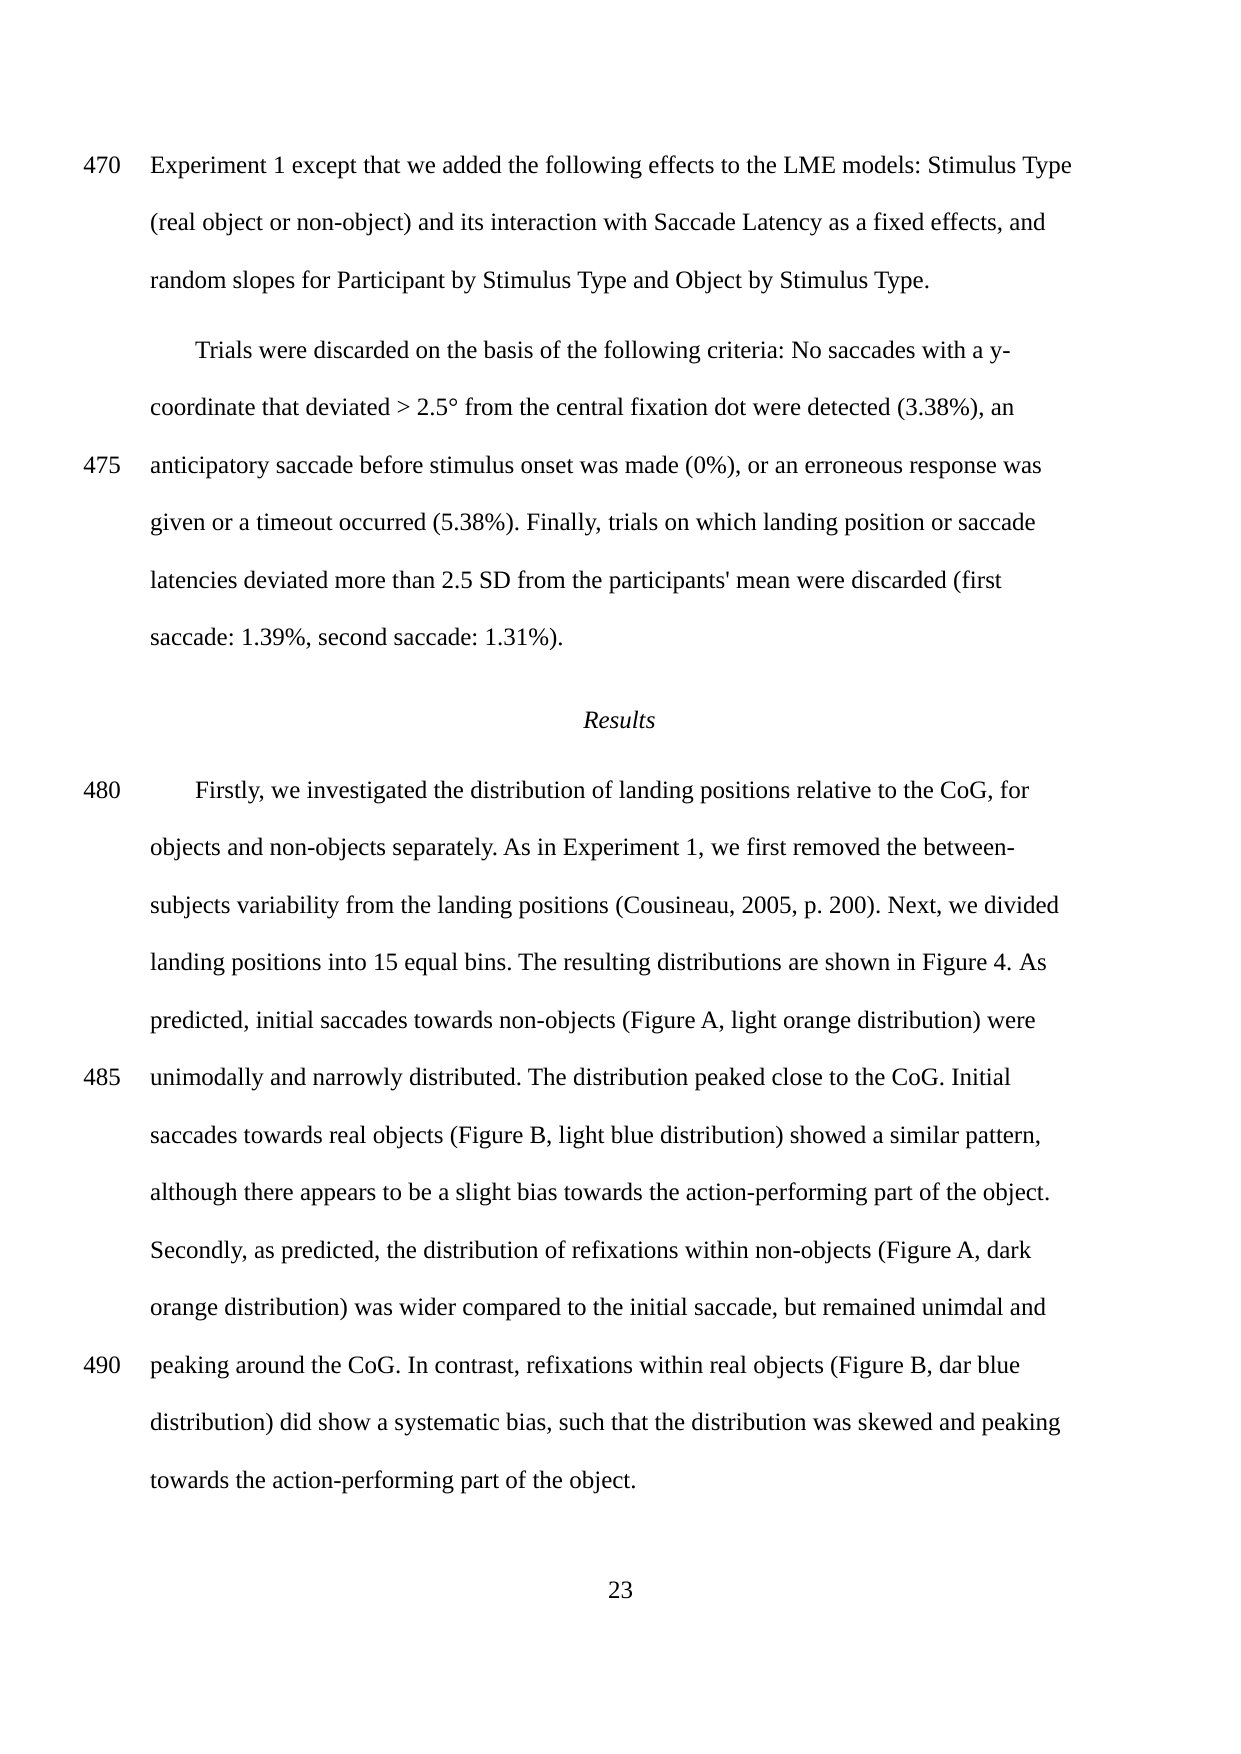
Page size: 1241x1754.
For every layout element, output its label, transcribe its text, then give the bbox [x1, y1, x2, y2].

text Firstly, we investigated the distribution of landing positions relative to the CoG, for objects and non-objects separately. As in Experiment 1, we first removed the between-subjects variability from the landing positions (Cousineau, 2005, p. 200). Next, we divided landing positions into 15 equal bins. The resulting distributions are shown in Figure 4. As predicted, initial saccades towards non-objects (Figure A, light orange distribution) were unimodally and narrowly distributed. The distribution peaked close to the CoG. Initial saccades towards real objects (Figure B, light blue distribution) showed a similar pattern, although there appears to be a slight bias towards the action-performing part of the object. Secondly, as predicted, the distribution of refixations within non-objects (Figure A, dark orange distribution) was wider compared to the initial saccade, but remained unimdal and peaking around the CoG. In contrast, refixations within real objects (Figure B, dar blue distribution) did show a systematic bias, such that the distribution was skewed and peaking towards the action-performing part of the object. [150, 775, 1091, 1494]
text Experiment 1 except that we added the following effects to the LME models: Stimulus Type (real object or non-object) and its interaction with Saccade Latency as a fixed effects, and random slopes for Participant by Stimulus Type and Object by Stimulus Type. [150, 150, 1091, 294]
text Trials were discarded on the basis of the following criteria: No saccades with a y-coordinate that deviated > 2.5° from the central fixation dot were detected (3.38%), an anticipatory saccade before stimulus onset was made (0%), or an erroneous response was given or a timeout occurred (5.38%). Finally, trials on which landing position or saccade latencies deviated more than 2.5 SD from the participants' mean were discarded (first saccade: 1.39%, second saccade: 1.31%). [150, 335, 1091, 651]
subtitle Results [150, 705, 1091, 734]
